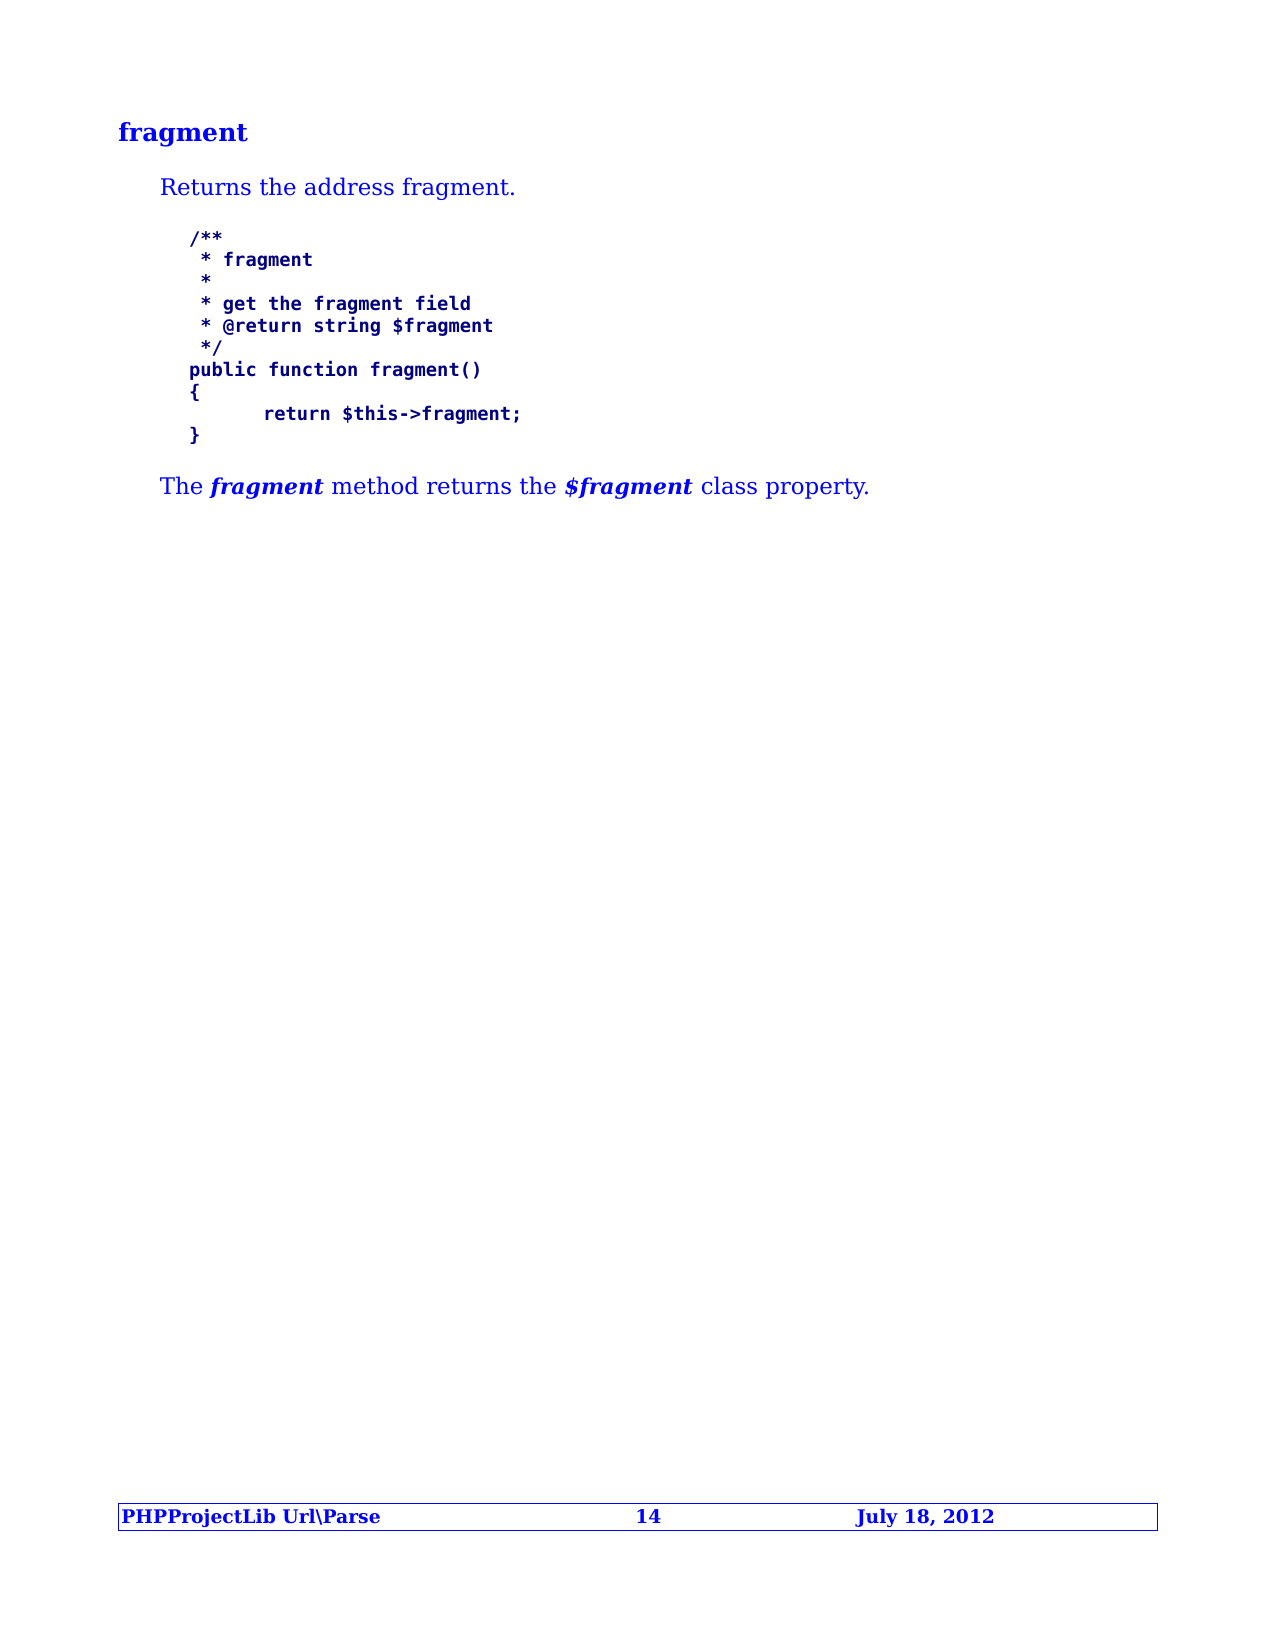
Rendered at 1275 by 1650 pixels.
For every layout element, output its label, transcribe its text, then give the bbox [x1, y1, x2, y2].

list { [189, 381, 1157, 402]
title fragment [118, 118, 1157, 147]
list /** [189, 227, 1157, 249]
text Returns the address fragment. [159, 174, 1157, 201]
list * @return string $fragment [189, 315, 1157, 337]
list * [189, 271, 1157, 293]
list */ [189, 337, 1157, 359]
list } [189, 424, 1157, 446]
text The fragment method returns the $fragment class property. [159, 473, 1157, 499]
list return $this->fragment; [189, 402, 1157, 424]
list * get the fragment field [189, 293, 1157, 315]
list * fragment [189, 249, 1157, 271]
list public function fragment() [189, 359, 1157, 381]
